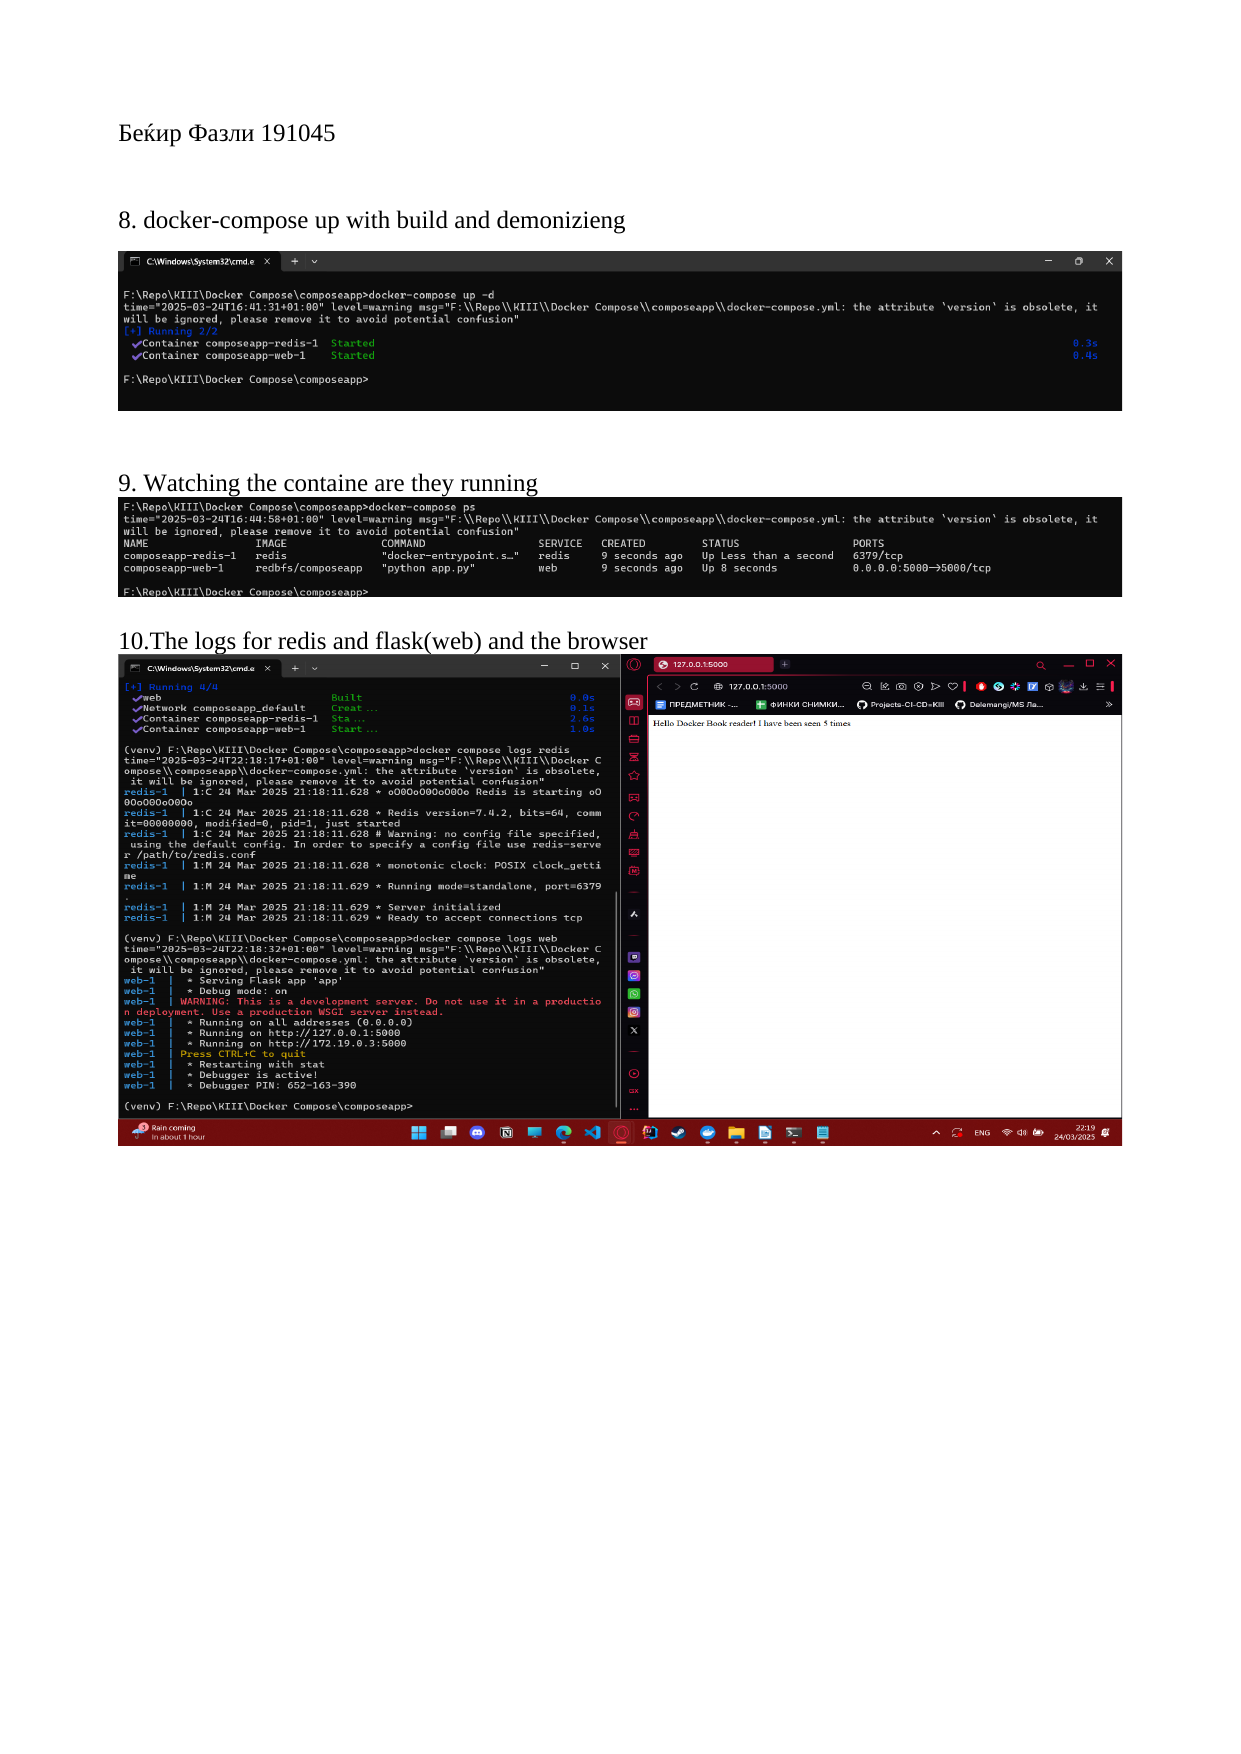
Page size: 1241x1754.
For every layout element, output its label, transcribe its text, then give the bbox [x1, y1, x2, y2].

text 9. Watching the containe are they running [118, 468, 1122, 497]
picture [118, 497, 1123, 597]
picture [118, 251, 1123, 411]
text 8. docker-compose up with build and demonizieng [118, 205, 1122, 251]
text 10.The logs for redis and flask(web) and the browser [118, 626, 1122, 654]
text [118, 411, 1122, 439]
picture [118, 654, 1123, 1146]
